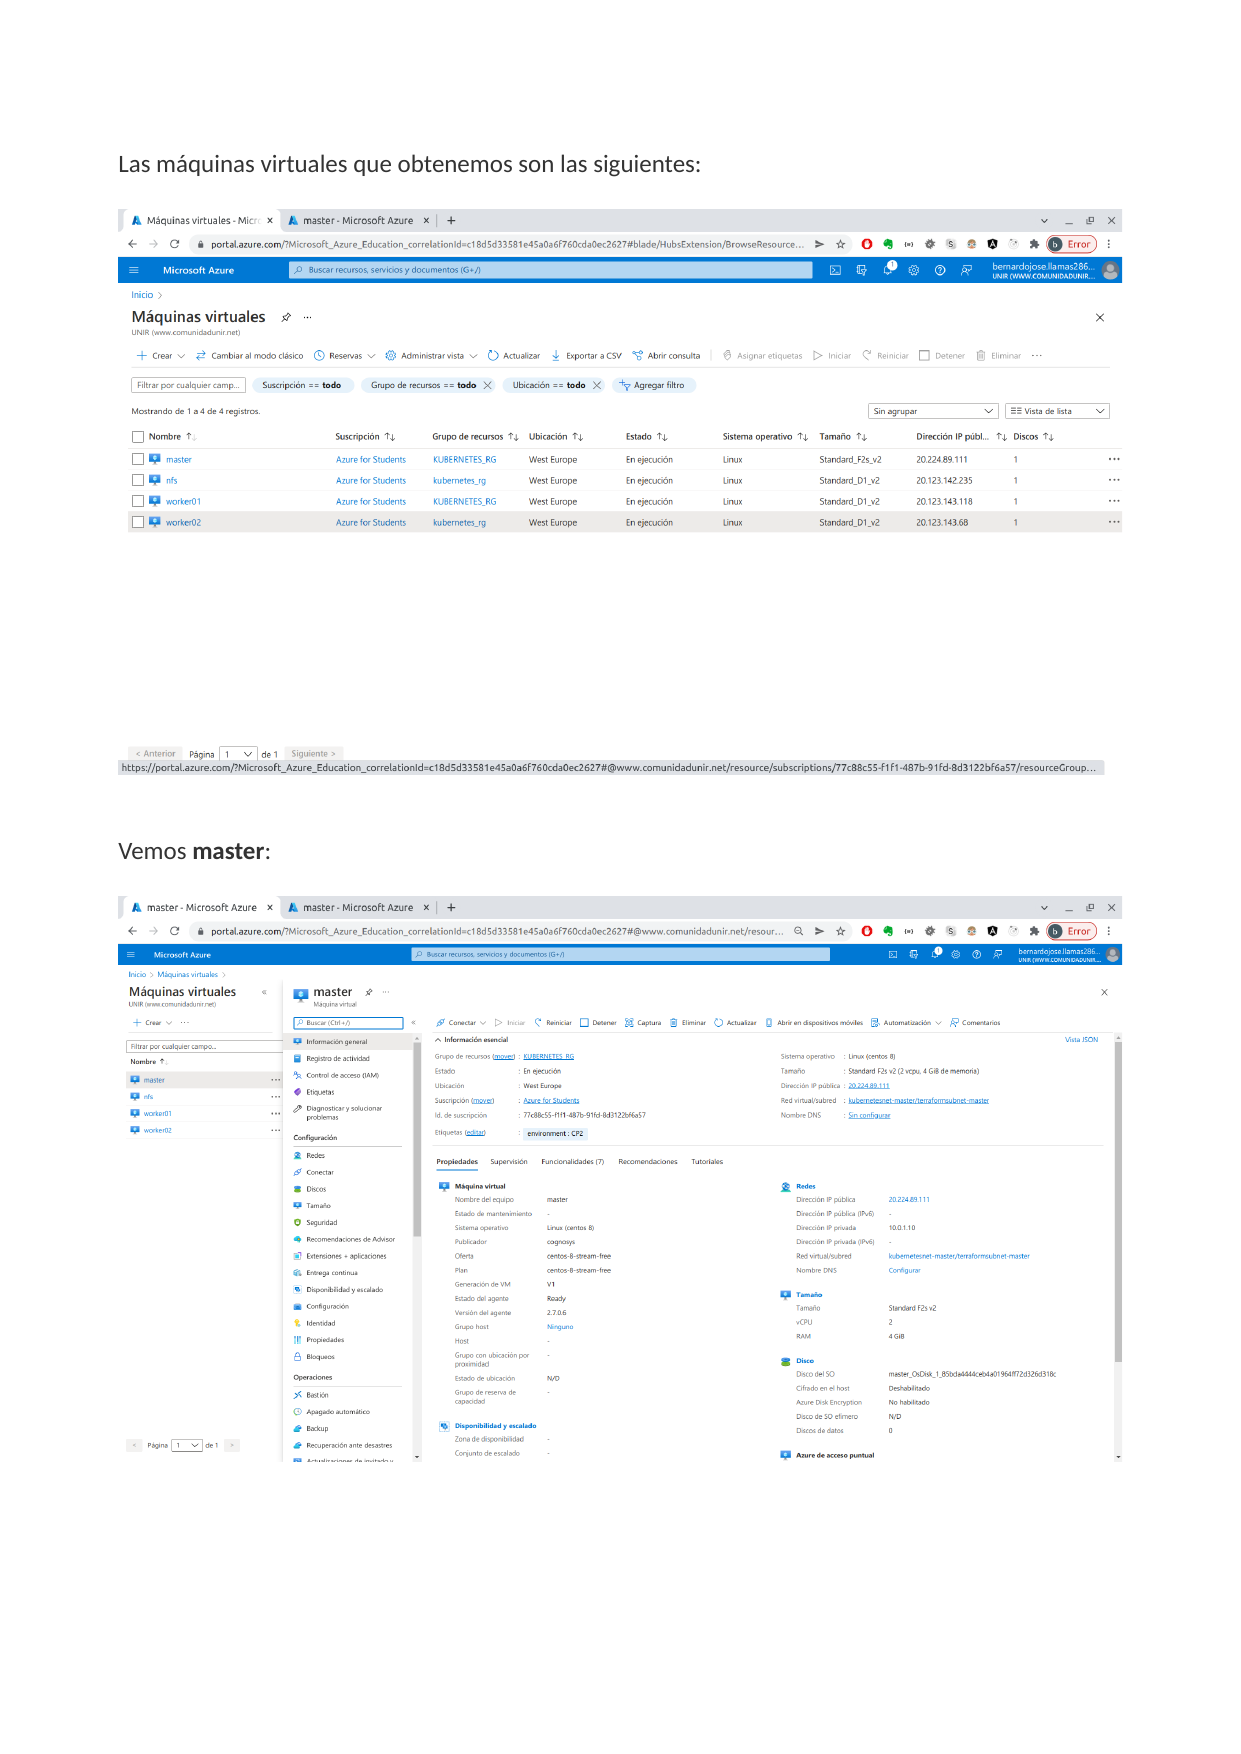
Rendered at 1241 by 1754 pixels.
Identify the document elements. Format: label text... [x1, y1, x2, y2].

text Vemos master: [118, 835, 1122, 866]
picture [118, 209, 1123, 775]
picture [118, 896, 1123, 1462]
text Las máquinas virtuales que obtenemos son las siguientes: [118, 149, 1122, 179]
